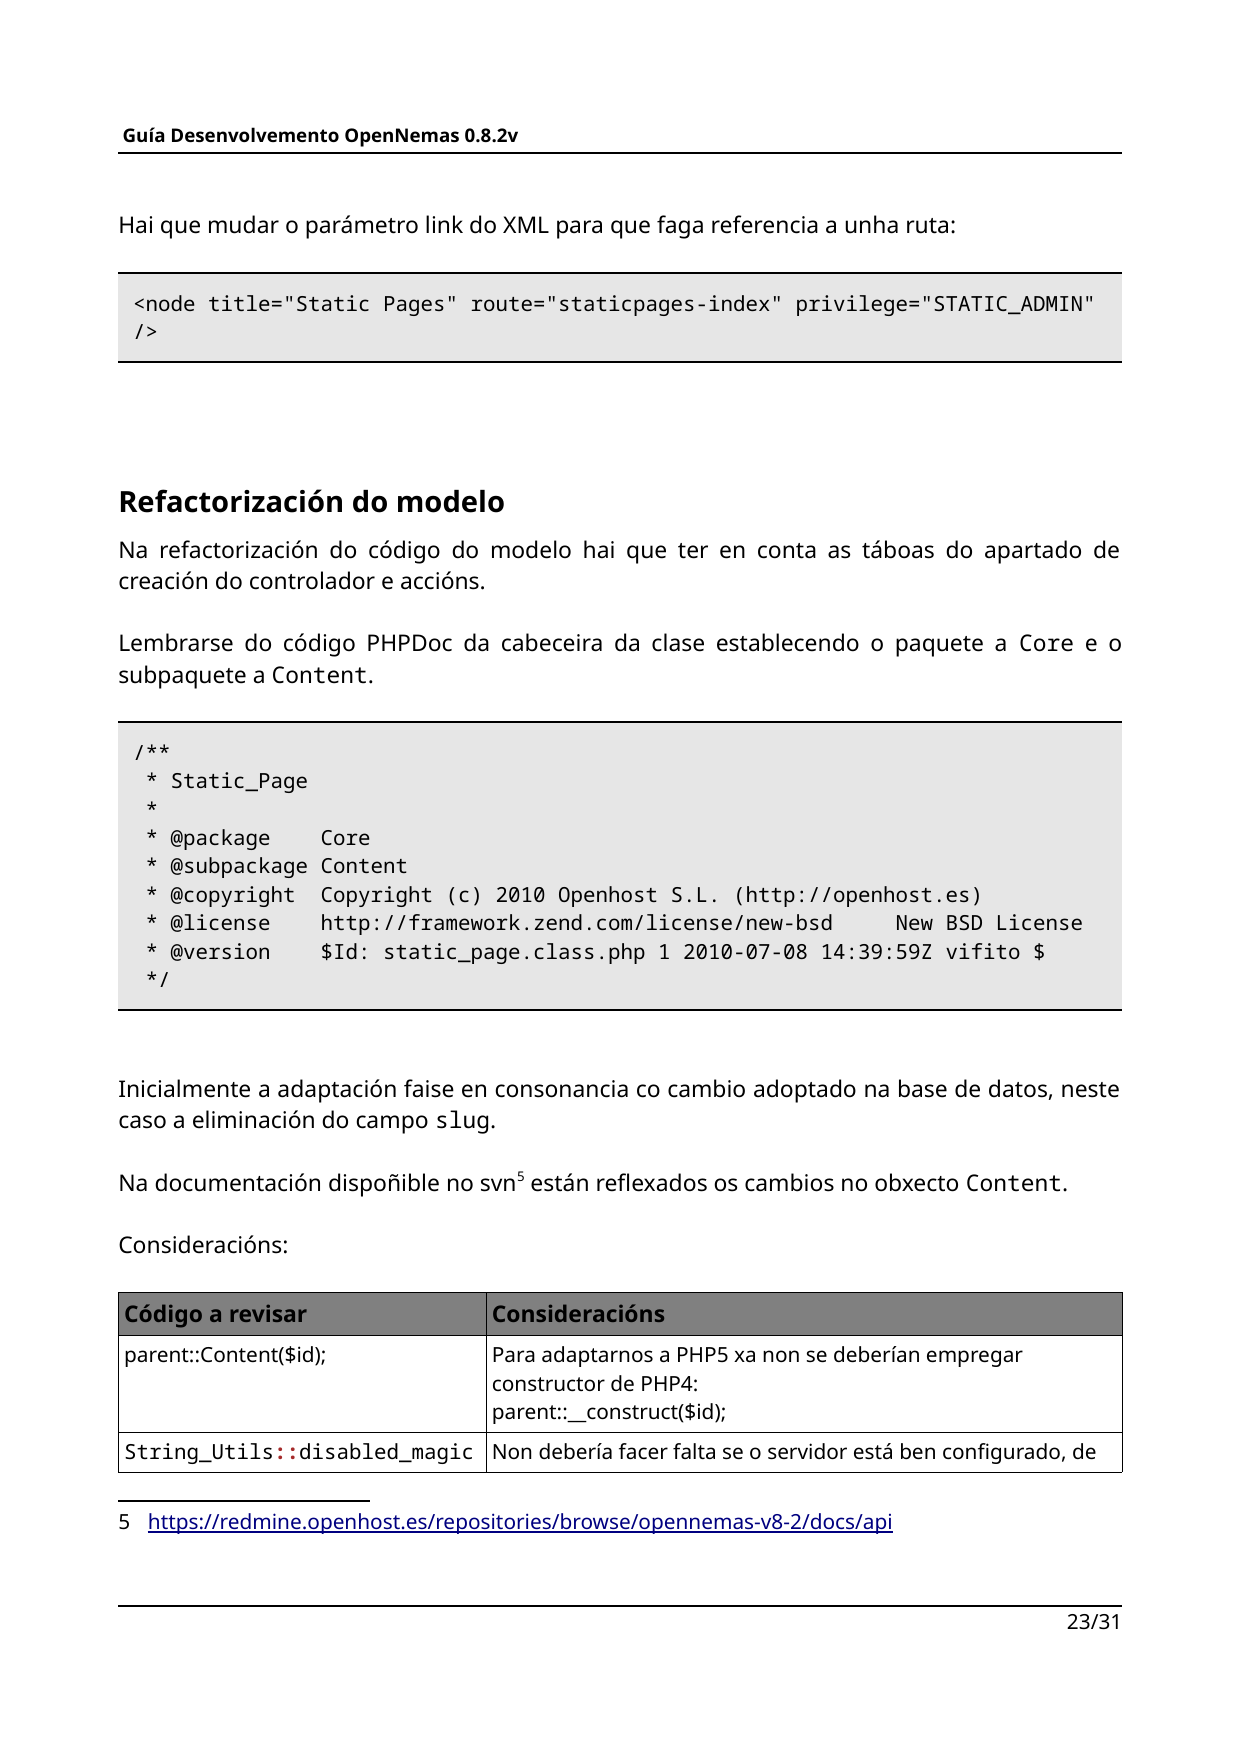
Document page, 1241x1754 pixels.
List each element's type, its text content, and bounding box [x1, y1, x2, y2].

text Hai que mudar o parámetro link do XML para que faga referencia a unha ruta: [118, 209, 1122, 241]
text Lembrarse do código PHPDoc da cabeceira da clase establecendo o paquete a Core e o subpaquete a Content. [118, 627, 1122, 690]
text https://redmine.openhost.es/repositories/browse/opennemas-v8-2/docs/api [118, 1507, 1122, 1536]
text * @license http://framework.zend.com/license/new-bsd New BSD License [118, 892, 1122, 920]
text * [118, 778, 1122, 806]
text Consideracións: [118, 1229, 1122, 1261]
text * @version $Id: static_page.class.php 1 2010-07-08 14:39:59Z vifito $ [118, 920, 1122, 948]
table_cell Para adaptarnos a PHP5 xa non se deberían empregar constructor de PHP4: parent::__construct($id); [487, 1336, 1122, 1432]
table_header Consideracións [487, 1293, 1122, 1335]
text Na documentación dispoñible no svn están reflexados os cambios no obxecto Content. [118, 1167, 1122, 1198]
text * @subpackage Content [118, 835, 1122, 863]
text * @copyright Copyright (c) 2010 Openhost S.L. (http://openhost.es) [118, 863, 1122, 892]
text */ [118, 948, 1122, 1009]
table_header Código a revisar [119, 1293, 486, 1335]
table_cell Non debería facer falta se o servidor está ben configurado, de [487, 1433, 1122, 1472]
text Na refactorización do código do modelo hai que ter en conta as táboas do apartado de creación do controlador e accións. [118, 533, 1122, 596]
text /** [118, 723, 1122, 749]
text <node title="Static Pages" route="staticpages-index" privilege="STATIC_ADMIN" /> [118, 274, 1122, 361]
text * Static_Page [118, 749, 1122, 778]
text Inicialmente a adaptación faise en consonancia co cambio adoptado na base de datos, neste caso a eliminación do campo slug. [118, 1073, 1122, 1136]
table_cell String_Utils::disabled_magic [119, 1433, 486, 1472]
table_cell parent::Content($id); [119, 1336, 486, 1432]
text * @package Core [118, 806, 1122, 835]
subtitle Refactorización do modelo [118, 481, 1122, 521]
